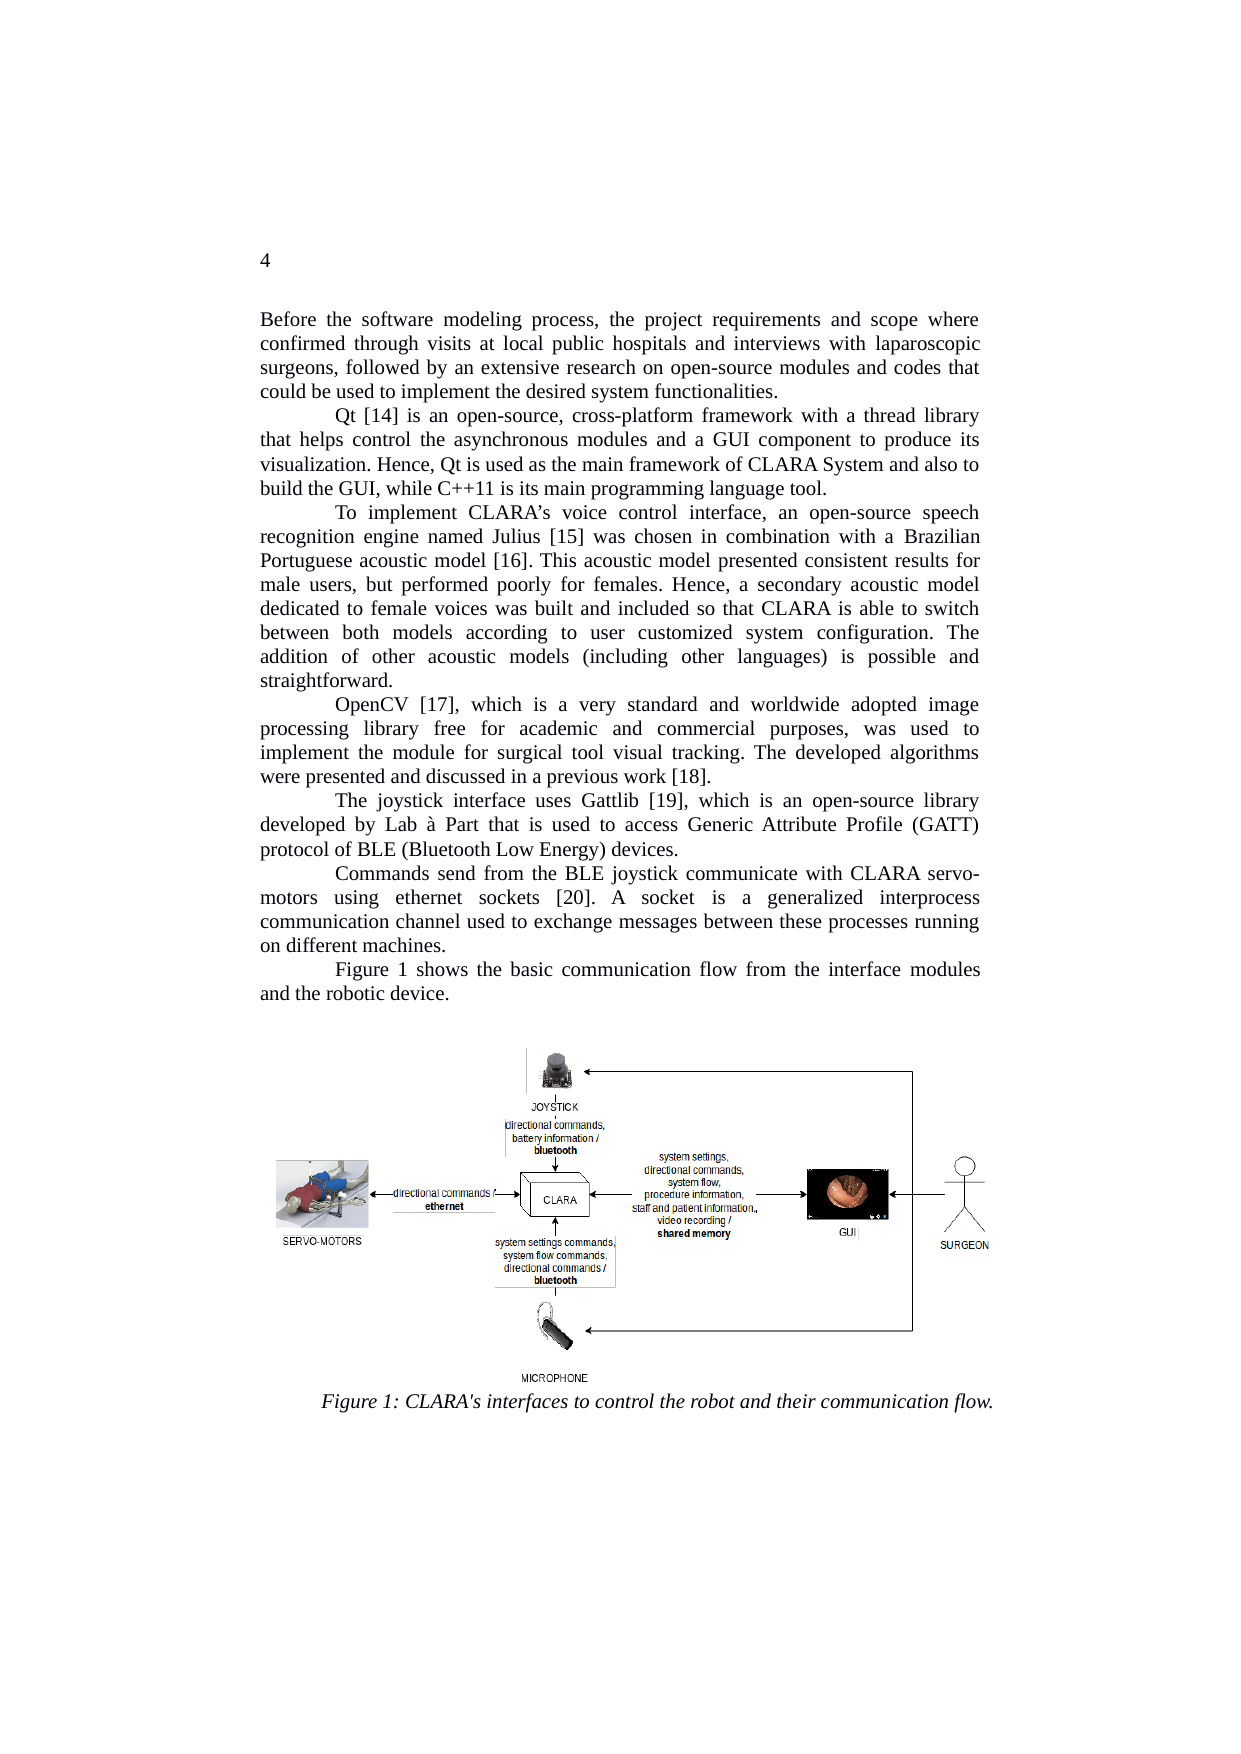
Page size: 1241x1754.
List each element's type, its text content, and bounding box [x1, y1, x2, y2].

text Figure 1 shows the basic communication flow from the interface modules and the robotic device. [260, 957, 980, 1005]
text OpenCV [17], which is a very standard and worldwide adopted image processing library free for academic and commercial purposes, was used to implement the module for surgical tool visual tracking. The developed algorithms were presented and discussed in a previous work [18]. [260, 692, 980, 788]
text Commands send from the BLE joystick communicate with CLARA servo-motors using ethernet sockets [20]. A socket is a generalized interprocess communication channel used to exchange messages between these processes running on different machines. [260, 861, 980, 957]
text Figure 1: CLARA's interfaces to control the robot and their communication flow. [243, 1049, 997, 1414]
picture [275, 1048, 989, 1385]
text To implement CLARA’s voice control interface, an open-source speech recognition engine named Julius [15] was chosen in combination with a Brazilian Portuguese acoustic model [16]. This acoustic model presented consistent results for male users, but performed poorly for females. Hence, a secondary acoustic model dedicated to female voices was built and included so that CLARA is able to switch between both models according to user customized system configuration. The addition of other acoustic models (including other languages) is possible and straightforward. [260, 499, 980, 692]
text Qt [14] is an open-source, cross-platform framework with a thread library that helps control the asynchronous modules and a GUI component to produce its visualization. Hence, Qt is used as the main framework of CLARA System and also to build the GUI, while C++11 is its main programming language tool. [260, 403, 980, 499]
text Before the software modeling process, the project requirements and scope where confirmed through visits at local public hospitals and interviews with laparoscopic surgeons, followed by an extensive research on open-source modules and codes that could be used to implement the desired system functionalities. [260, 307, 980, 403]
text The joystick interface uses Gattlib [19], which is an open-source library developed by Lab à Part that is used to access Generic Attribute Profile (GATT) protocol of BLE (Bluetooth Low Energy) devices. [260, 788, 980, 861]
